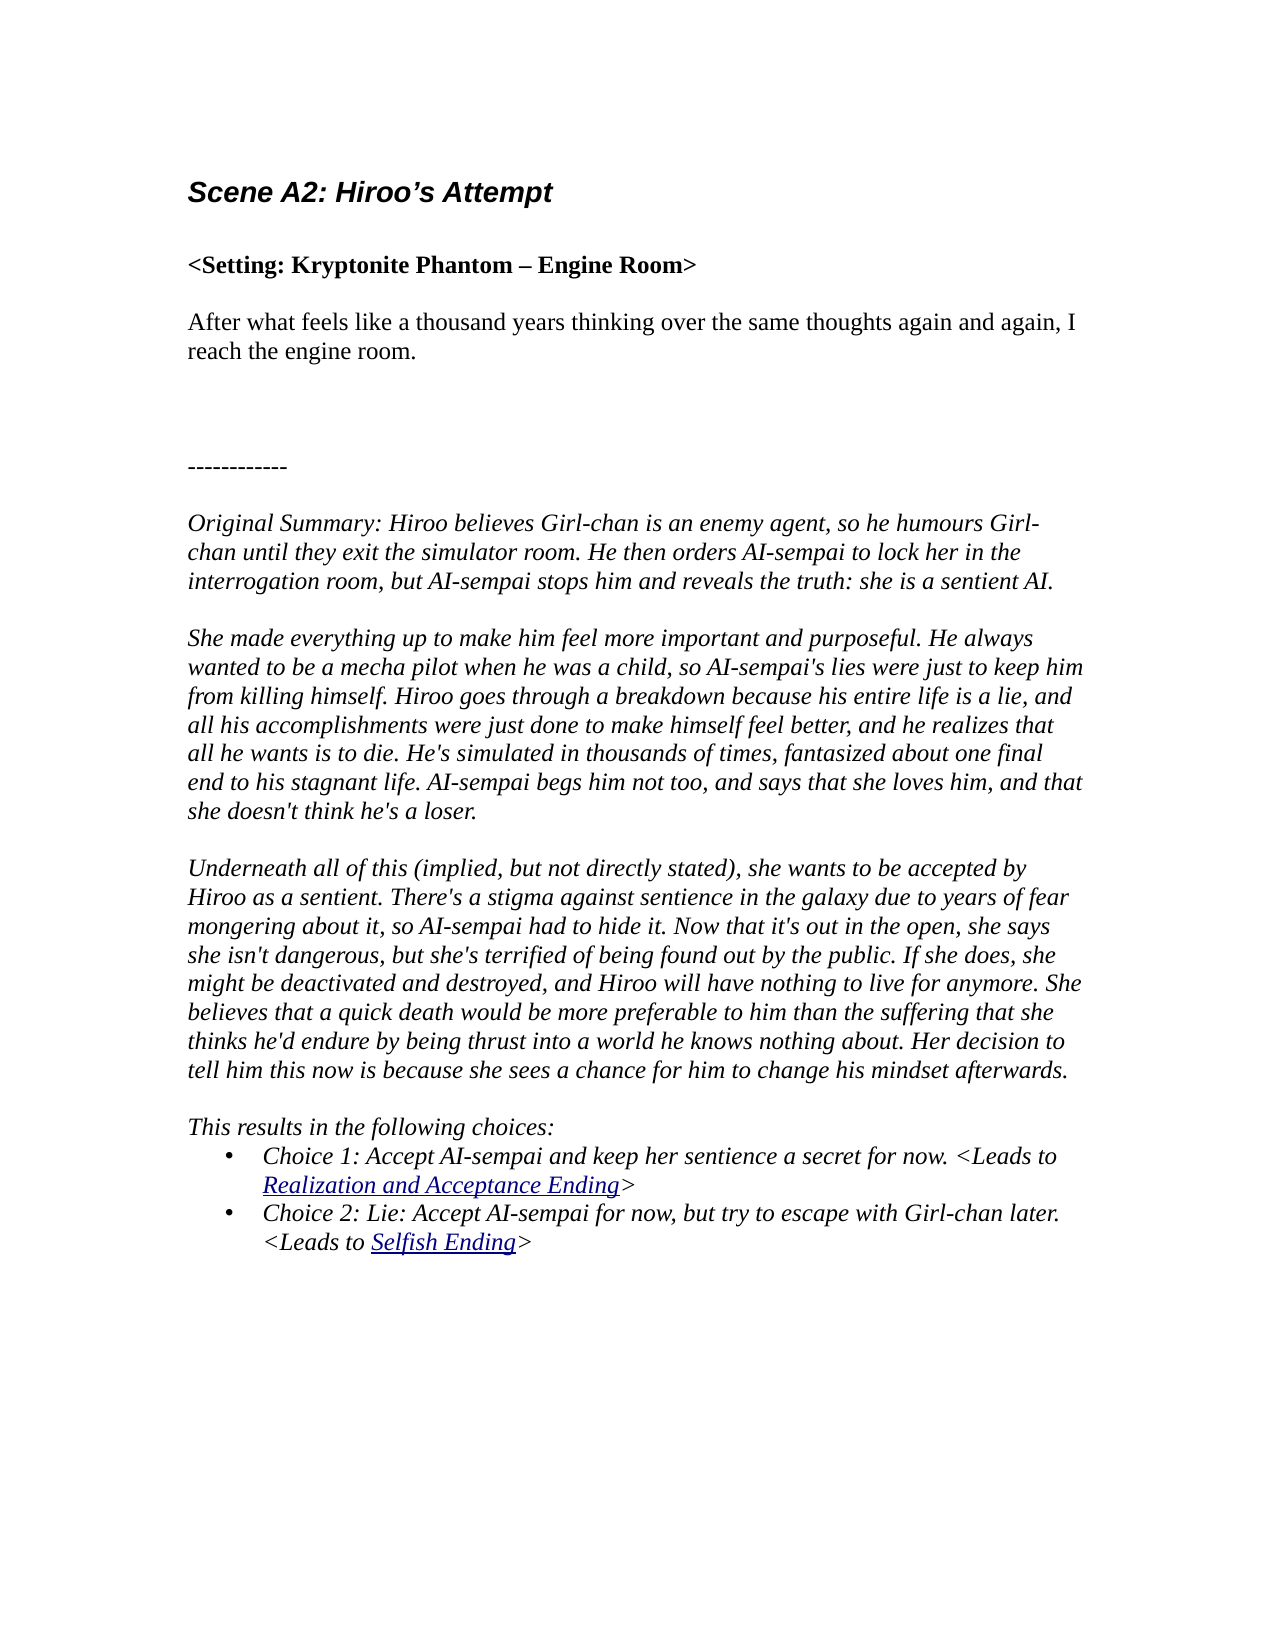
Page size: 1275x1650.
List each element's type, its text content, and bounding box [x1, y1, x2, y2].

text <Setting: Kryptonite Phantom – Engine Room> [187, 250, 1087, 278]
list Choice 1: Accept AI-sempai and keep her sentience a secret for now. <Leads to Realization and Acceptance Ending> [225, 1141, 1087, 1198]
text ------------ [187, 451, 1087, 480]
list Choice 2: Lie: Accept AI-sempai for now, but try to escape with Girl-chan later. <Leads to Selfish Ending> [225, 1198, 1087, 1256]
text Original Summary: Hiroo believes Girl-chan is an enemy agent, so he humours Girl-chan until they exit the simulator room. He then orders AI-sempai to lock her in the interrogation room, but AI-sempai stops him and reveals the truth: she is a sentient AI. [187, 508, 1087, 595]
text She made everything up to make him feel more important and purposeful. He always wanted to be a mecha pilot when he was a child, so AI-sempai's lies were just to keep him from killing himself. Hiroo goes through a breakdown because his entire life is a lie, and all his accomplishments were just done to make himself feel better, and he realizes that all he wants is to die. He's simulated in thousands of times, fantasized about one final end to his stagnant life. AI-sempai begs him not too, and says that she loves him, and that she doesn't think he's a loser. [187, 623, 1087, 825]
subtitle Scene A2: Hiroo’s Attempt [187, 175, 1087, 208]
text This results in the following choices: [187, 1112, 1087, 1141]
text After what feels like a thousand years thinking over the same thoughts again and again, I reach the engine room. [187, 307, 1087, 365]
text Underneath all of this (implied, but not directly stated), she wants to be accepted by Hiroo as a sentient. There's a stigma against sentience in the galaxy due to years of fear mongering about it, so AI-sempai had to hide it. Now that it's out in the open, she says she isn't dangerous, but she's terrified of being found out by the public. If she does, she might be deactivated and destroyed, and Hiroo will have nothing to live for anymore. She believes that a quick death would be more preferable to him than the suffering that she thinks he'd endure by being thrust into a world he knows nothing about. Her decision to tell him this now is because she sees a chance for him to change his mindset afterwards. [187, 853, 1087, 1083]
